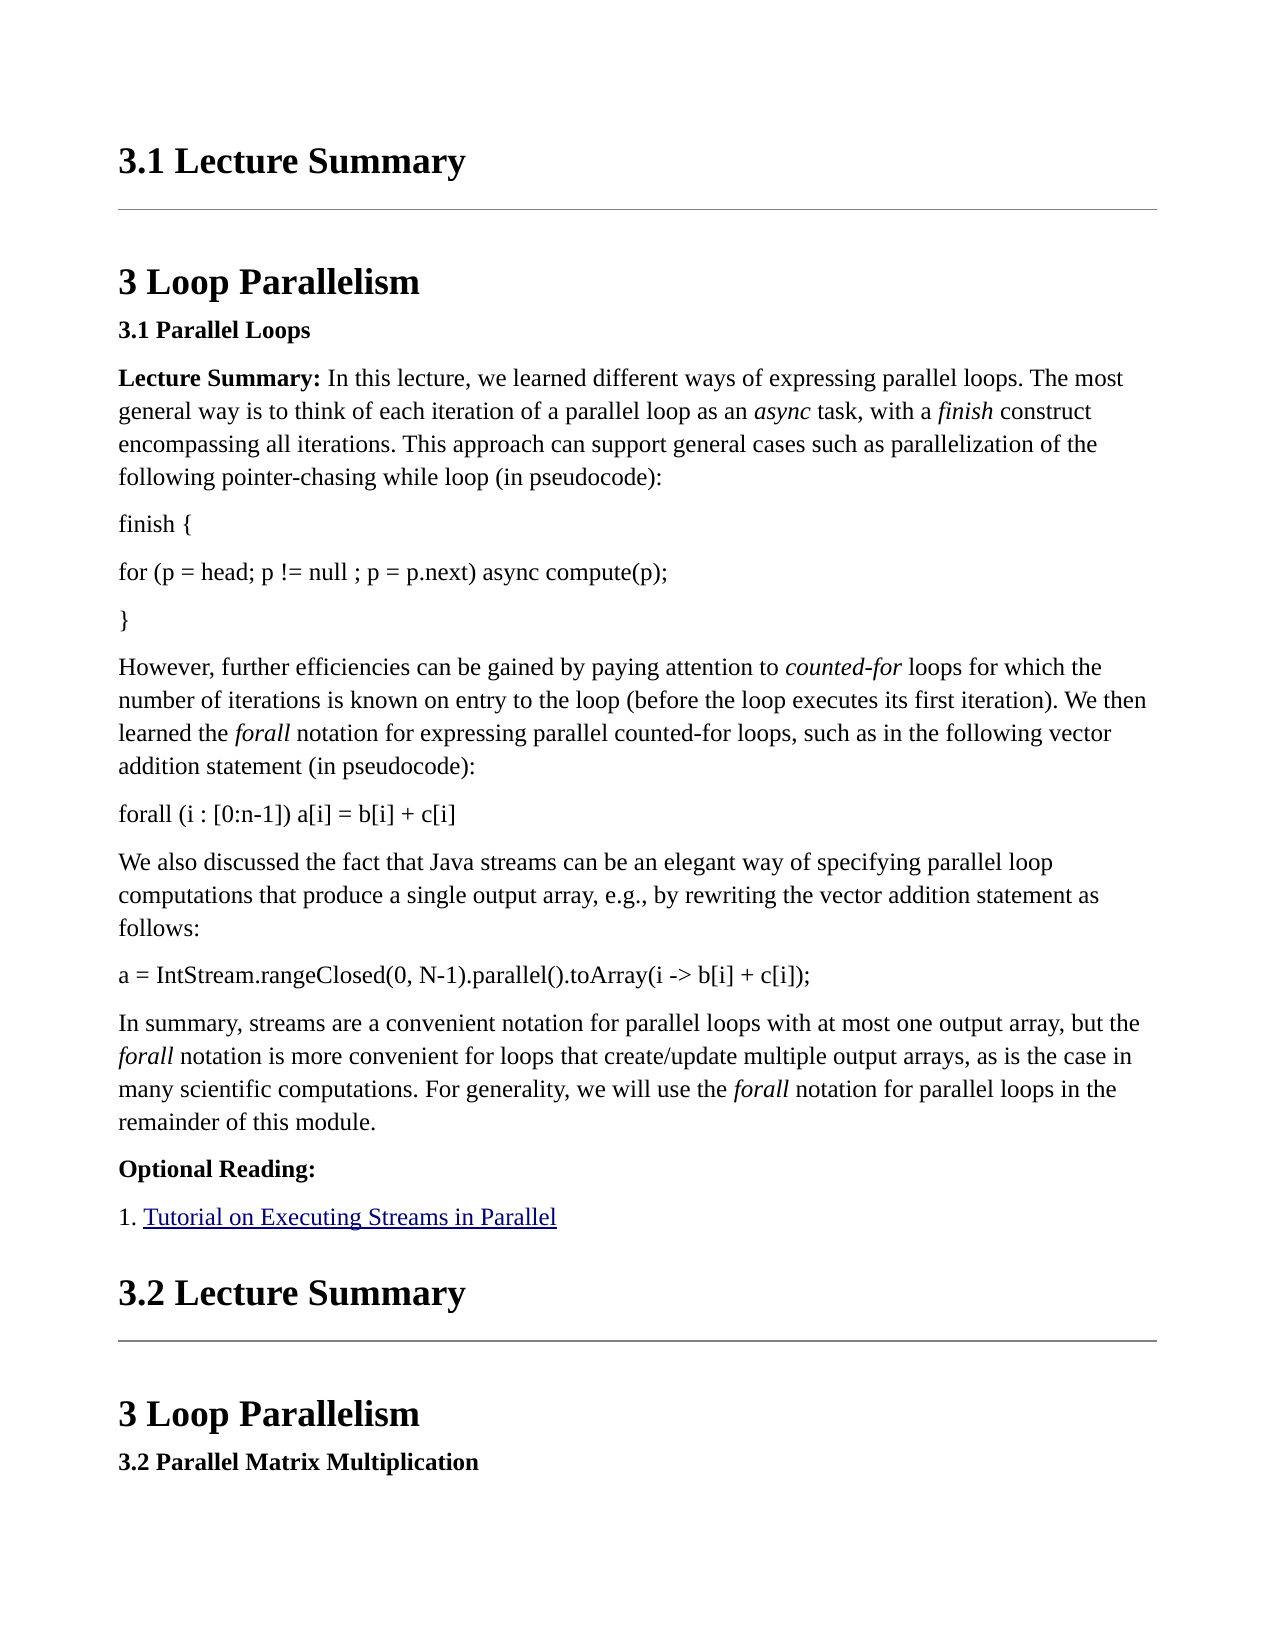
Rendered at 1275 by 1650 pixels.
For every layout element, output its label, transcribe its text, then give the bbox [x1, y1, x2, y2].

subtitle 3.1 Lecture Summary [118, 139, 1157, 182]
text for (p = head; p != null ; p = p.next) async compute(p); [118, 557, 1157, 586]
subtitle 3 Loop Parallelism [118, 260, 1157, 303]
text forall (i : [0:n-1]) a[i] = b[i] + c[i] [118, 799, 1157, 828]
text However, further efficiencies can be gained by paying attention to counted-for loops for which the number of iterations is known on entry to the loop (before the loop executes its first iteration). We then learned the forall notation for expressing parallel counted-for loops, such as in the following vector addition statement (in pseudocode): [118, 652, 1157, 780]
subtitle 3 Loop Parallelism [118, 1391, 1157, 1434]
text 3.1 Parallel Loops [118, 315, 1157, 344]
text In summary, streams are a convenient notation for parallel loops with at most one output array, but the forall notation is more convenient for loops that create/update multiple output arrays, as is the case in many scientific computations. For generality, we will use the forall notation for parallel loops in the remainder of this module. [118, 1008, 1157, 1136]
text We also discussed the fact that Java streams can be an elegant way of specifying parallel loop computations that produce a single output array, e.g., by rewriting the vector addition statement as follows: [118, 847, 1157, 941]
text 3.2 Parallel Matrix Multiplication [118, 1447, 1157, 1476]
text a = IntStream.rangeClosed(0, N-1).parallel().toArray(i -> b[i] + c[i]); [118, 960, 1157, 989]
text Lecture Summary: In this lecture, we learned different ways of expressing parallel loops. The most general way is to think of each iteration of a parallel loop as an async task, with a finish construct encompassing all iterations. This approach can support general cases such as parallelization of the following pointer-chasing while loop (in pseudocode): [118, 363, 1157, 491]
text 1. Tutorial on Executing Streams in Parallel [118, 1202, 1157, 1231]
text finish { [118, 509, 1157, 538]
text } [118, 605, 1157, 633]
subtitle 3.2 Lecture Summary [118, 1271, 1157, 1314]
text Optional Reading: [118, 1154, 1157, 1183]
